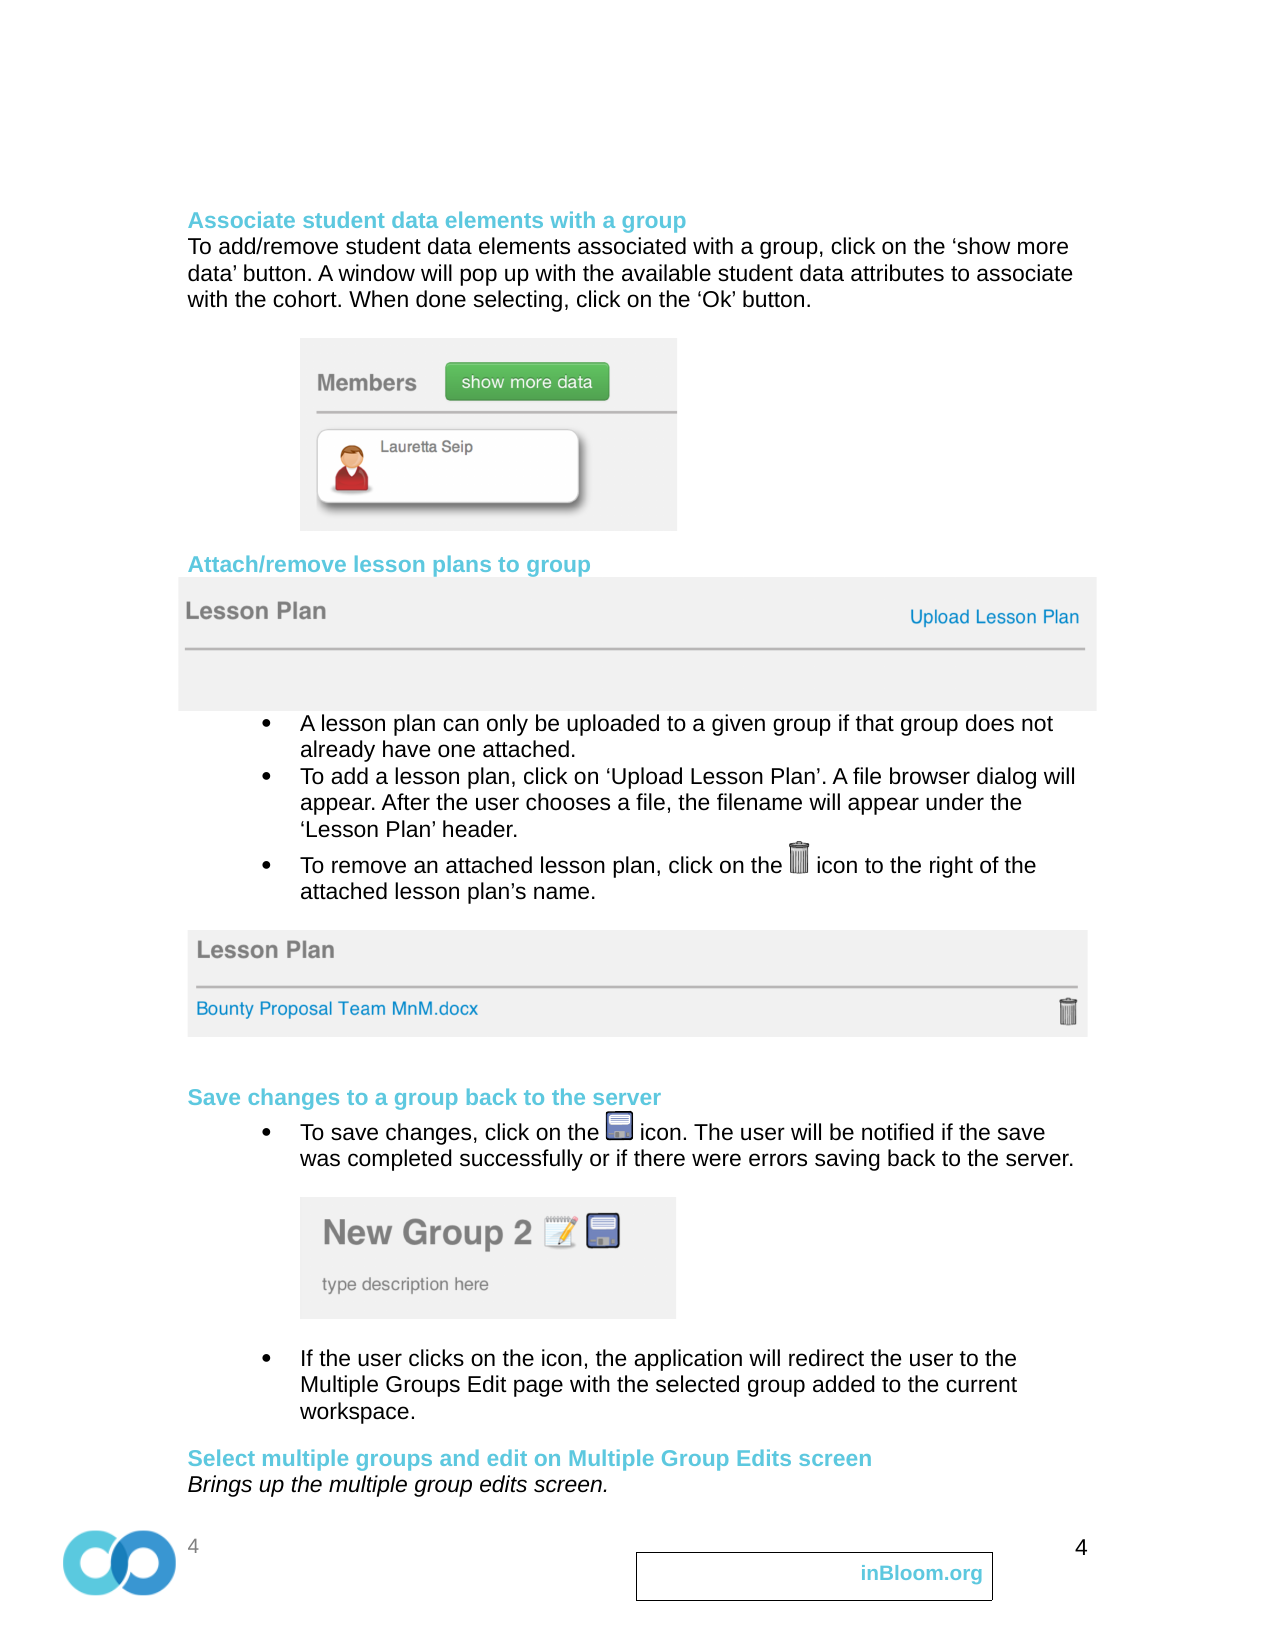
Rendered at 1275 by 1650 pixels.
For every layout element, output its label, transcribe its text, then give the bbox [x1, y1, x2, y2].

list If the user clicks on the icon, the application will redirect the user to the Multiple Groups Edit page with the selected group added to the current workspace. [262, 1345, 1087, 1424]
subtitle Save changes to a group back to the server [187, 1084, 1087, 1111]
picture [789, 841, 810, 874]
list A lesson plan can only be uploaded to a given group if that group does not already have one attached. [262, 711, 1087, 763]
picture [178, 577, 1097, 711]
picture [300, 1197, 677, 1319]
picture [300, 338, 678, 531]
list To save changes, click on the icon. The user will be notified if the save was completed successfully or if there were errors saving back to the server. [262, 1111, 1087, 1171]
subtitle Select multiple groups and edit on Multiple Group Edits screen [187, 1445, 1087, 1471]
subtitle Associate student data elements with a group [187, 207, 1087, 233]
picture [53, 1518, 926, 1635]
subtitle Attach/remove lesson plans to group [187, 551, 1087, 577]
picture [187, 930, 1088, 1037]
list To add/remove student data elements associated with a group, click on the ‘show more data’ button. A window will pop up with the available student data attributes to associate with the cohort. When done selecting, click on the ‘Ok’ button. [187, 233, 1087, 312]
picture [605, 1110, 634, 1141]
list To add a lesson plan, click on ‘Upload Lesson Plan’. A file browser dialog will appear. After the user chooses a file, the filename will appear under the ‘Lesson Plan’ header. [262, 763, 1087, 842]
list To remove an attached lesson plan, click on the icon to the right of the attached lesson plan’s name. [262, 842, 1087, 904]
text Brings up the multiple group edits screen. [187, 1471, 1087, 1498]
